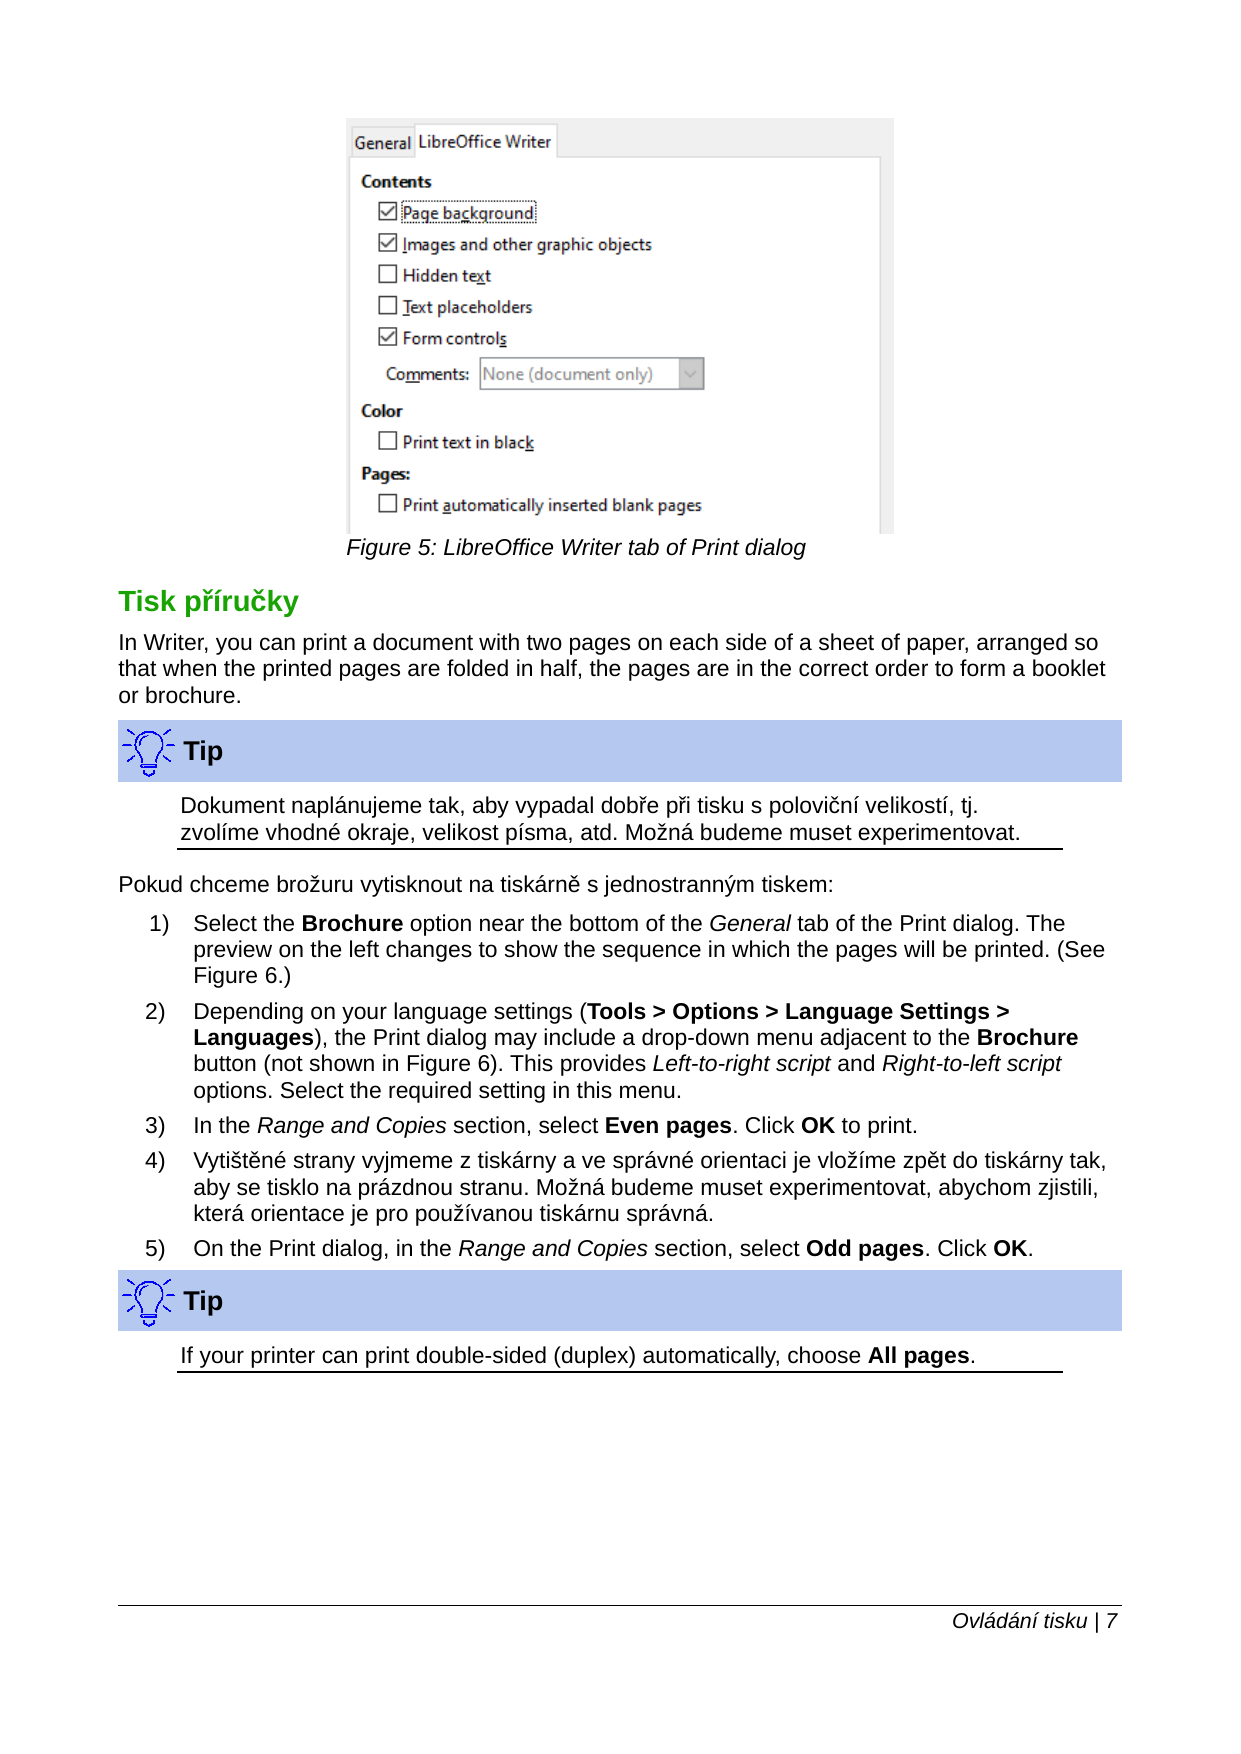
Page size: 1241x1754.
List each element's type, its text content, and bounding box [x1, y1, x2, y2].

list Pokud chceme brožuru vytisknout na tiskárně s jednostranným tiskem: [118, 871, 1122, 897]
list Select the Brochure option near the bottom of the General tab of the Print dialog. The preview on the left changes to show the sequence in which the pages will be printed. (See Figure 6.) [169, 910, 1122, 989]
text If your printer can print double-sided (duplex) automatically, choose All pages. [177, 1339, 1063, 1371]
subtitle Tip [118, 1270, 1122, 1331]
picture [346, 118, 894, 534]
text Dokument naplánujeme tak, aby vypadal dobře při tisku s poloviční velikostí, tj. zvolíme vhodné okraje, velikost písma, atd. Možná budeme muset experimentovat. [177, 789, 1063, 848]
list Vytištěné strany vyjmeme z tiskárny a ve správné orientaci je vložíme zpět do tiskárny tak, aby se tisklo na prázdnou stranu. Možná budeme muset experimentovat, abychom zjistili, která orientace je pro používanou tiskárnu správná. [165, 1147, 1122, 1226]
subtitle Tisk příručky [118, 583, 1122, 617]
list Depending on your language settings (Tools > Options > Language Settings > Languages), the Print dialog may include a drop-down menu adjacent to the Brochure button (not shown in Figure 6). This provides Left-to-right script and Right-to-left script options. Select the required setting in this menu. [165, 998, 1122, 1103]
list On the Print dialog, in the Range and Copies section, select Odd pages. Click OK. [165, 1235, 1122, 1261]
picture [119, 1271, 179, 1331]
text In Writer, you can print a document with two pages on each side of a sheet of paper, arranged so that when the printed pages are folded in half, the pages are in the correct order to form a booklet or brochure. [118, 629, 1122, 708]
text Figure 5: LibreOffice Writer tab of Print dialog [346, 534, 894, 560]
picture [119, 721, 179, 781]
list In the Range and Copies section, select Even pages. Click OK to print. [165, 1112, 1122, 1138]
subtitle Tip [118, 720, 1122, 782]
